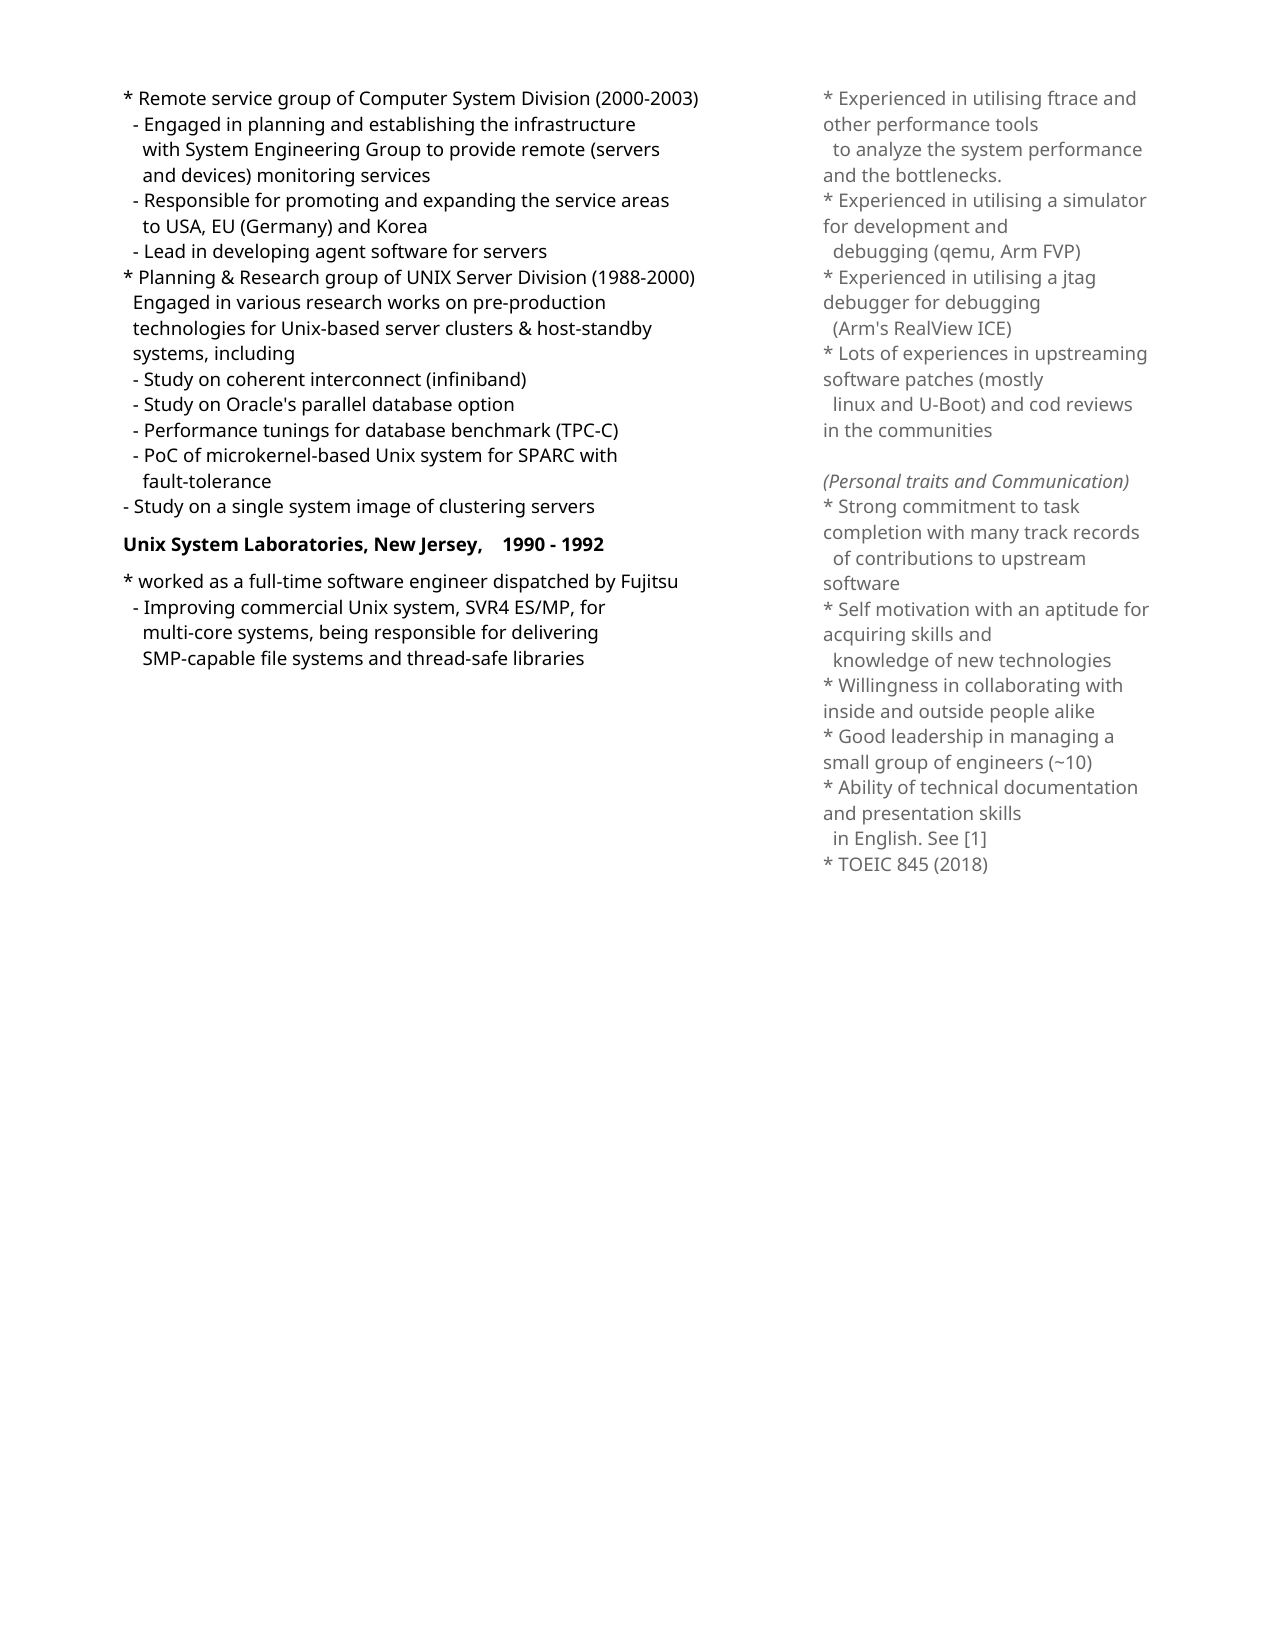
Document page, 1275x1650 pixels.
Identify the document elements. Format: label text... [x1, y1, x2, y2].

table_header [775, 75, 812, 887]
table_header * Remote service group of Computer System Division (2000-2003) - Engaged in planning and establishing the infrastructure with System Engineering Group to provide remote (servers and devices) monitoring services - Responsible for promoting and expanding the service areas to USA, EU (Germany) and Korea - Lead in developing agent software for servers * Planning & Research group of UNIX Server Division (1988-2000) Engaged in various research works on pre-production technologies for Unix-based server clusters & host-standby systems, including - Study on coherent interconnect (infiniband) - Study on Oracle's parallel database option - Performance tunings for database benchmark (TPC-C) - PoC of microkernel-based Unix system for SPARC with fault-tolerance - Study on a single system image of clustering servers Unix System Laboratories, New Jersey, 1990 - 1992 * worked as a full-time software engineer dispatched by Fujitsu - Improving commercial Unix system, SVR4 ES/MP, for multi-core systems, being responsible for delivering SMP-capable file systems and thread-safe libraries [113, 75, 775, 887]
table_header * Experienced in utilising ftrace and other performance tools to analyze the system performance and the bottlenecks. * Experienced in utilising a simulator for development and debugging (qemu, Arm FVP) * Experienced in utilising a jtag debugger for debugging (Arm's RealView ICE) * Lots of experiences in upstreaming software patches (mostly linux and U-Boot) and cod reviews in the communities (Personal traits and Communication) * Strong commitment to task completion with many track records of contributions to upstream software * Self motivation with an aptitude for acquiring skills and knowledge of new technologies * Willingness in collaborating with inside and outside people alike * Good leadership in managing a small group of engineers (~10) * Ability of technical documentation and presentation skills in English. See [1] * TOEIC 845 (2018) [813, 75, 1164, 887]
